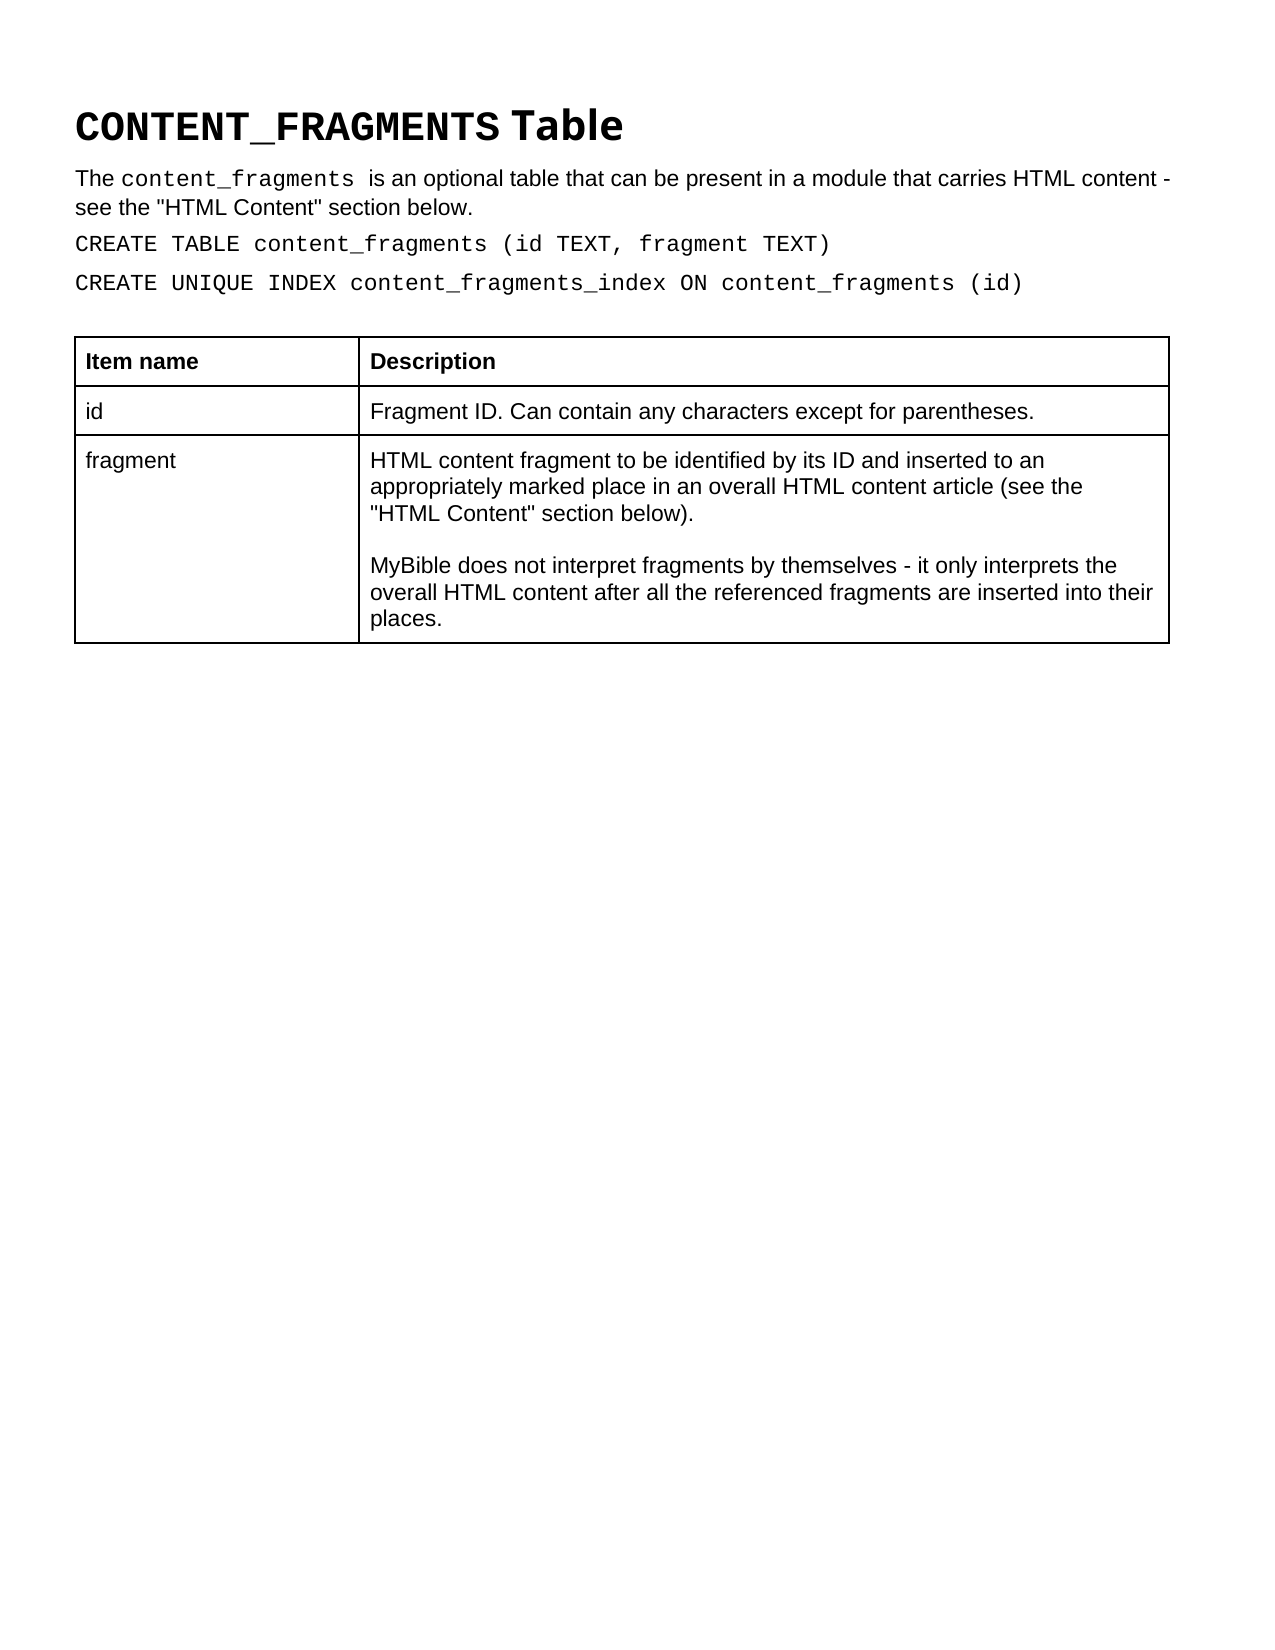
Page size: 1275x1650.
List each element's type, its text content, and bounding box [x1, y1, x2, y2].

subtitle CONTENT_FRAGMENTS Table [75, 96, 1200, 153]
table_cell fragment [76, 436, 358, 642]
table_cell id [76, 387, 358, 434]
table_cell HTML content fragment to be identified by its ID and inserted to an appropriately marked place in an overall HTML content article (see the "HTML Content" section below). MyBible does not interpret fragments by themselves - it only interprets the overall HTML content after all the referenced fragments are inserted into their places. [360, 436, 1168, 642]
table_header Description [360, 338, 1168, 385]
text CREATE UNIQUE INDEX content_fragments_index ON content_fragments (id) [75, 271, 1200, 297]
table_cell Fragment ID. Can contain any characters except for parentheses. [360, 387, 1168, 434]
text CREATE TABLE content_fragments (id TEXT, fragment TEXT) [75, 233, 1200, 258]
text The content_fragments is an optional table that can be present in a module that carries HTML content - see the "HTML Content" section below. [75, 165, 1200, 220]
table_header Item name [76, 338, 358, 385]
